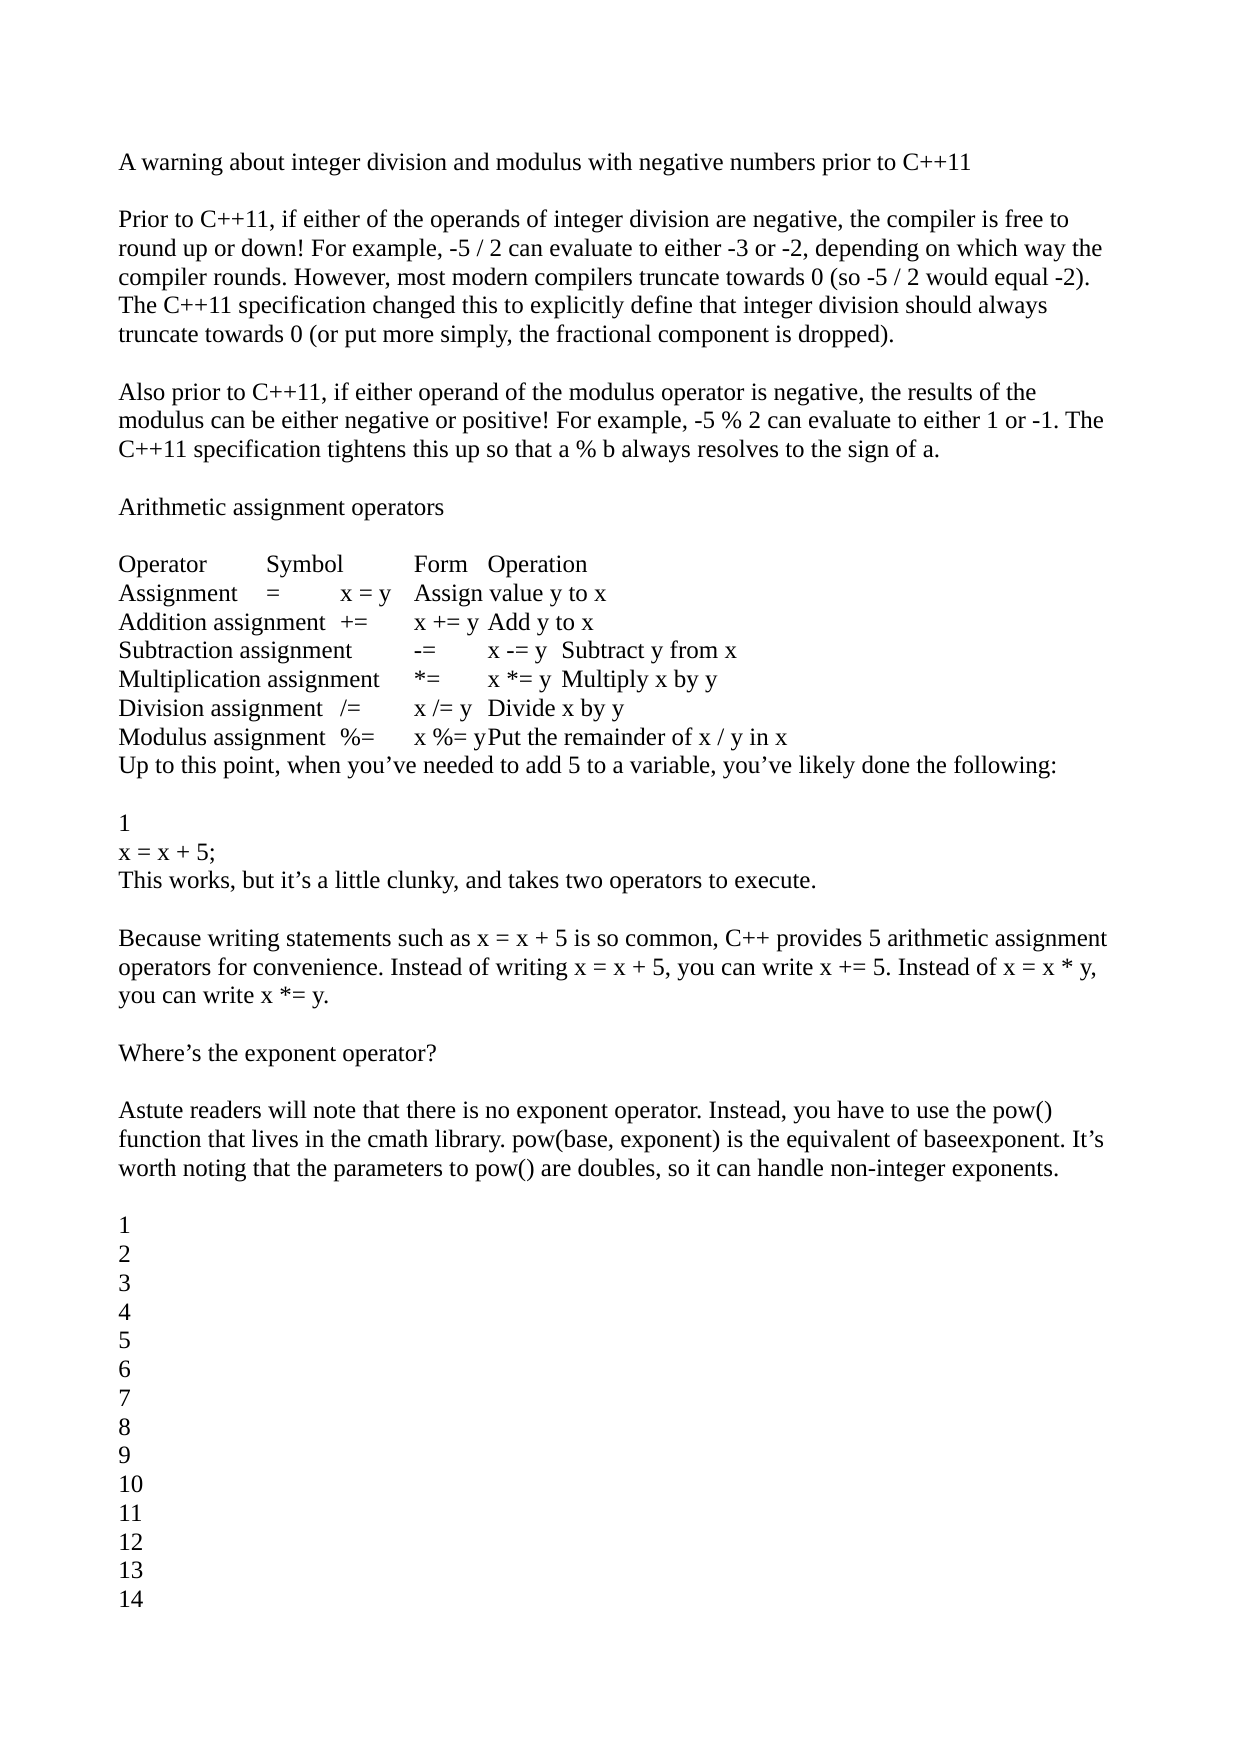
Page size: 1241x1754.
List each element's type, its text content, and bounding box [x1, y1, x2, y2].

text 1 [118, 1211, 1122, 1239]
text 11 [118, 1498, 1122, 1527]
text Also prior to C++11, if either operand of the modulus operator is negative, the results of the modulus can be either negative or positive! For example, -5 % 2 can evaluate to either 1 or -1. The C++11 specification tightens this up so that a % b always resolves to the sign of a. [118, 377, 1122, 463]
text 5 [118, 1326, 1122, 1354]
text 12 [118, 1527, 1122, 1556]
text 10 [118, 1469, 1122, 1498]
text Up to this point, when you’ve needed to add 5 to a variable, you’ve likely done the following: [118, 751, 1122, 779]
text Modulus assignment %= x %= y Put the remainder of x / y in x [118, 722, 1122, 751]
text 9 [118, 1441, 1122, 1469]
text Division assignment /= x /= y Divide x by y [118, 693, 1122, 722]
text Astute readers will note that there is no exponent operator. Instead, you have to use the pow() function that lives in the cmath library. pow(base, exponent) is the equivalent of baseexponent. It’s worth noting that the parameters to pow() are doubles, so it can handle non-integer exponents. [118, 1096, 1122, 1182]
text Multiplication assignment *= x *= y Multiply x by y [118, 664, 1122, 693]
text 6 [118, 1354, 1122, 1383]
text 2 [118, 1239, 1122, 1268]
text 14 [118, 1584, 1122, 1613]
text Prior to C++11, if either of the operands of integer division are negative, the compiler is free to round up or down! For example, -5 / 2 can evaluate to either -3 or -2, depending on which way the compiler rounds. However, most modern compilers truncate towards 0 (so -5 / 2 would equal -2). The C++11 specification changed this to explicitly define that integer division should always truncate towards 0 (or put more simply, the fractional component is dropped). [118, 204, 1122, 348]
text x = x + 5; [118, 837, 1122, 866]
text Subtraction assignment -= x -= y Subtract y from x [118, 636, 1122, 664]
text A warning about integer division and modulus with negative numbers prior to C++11 [118, 147, 1122, 176]
text 7 [118, 1383, 1122, 1412]
text Arithmetic assignment operators [118, 492, 1122, 521]
text This works, but it’s a little clunky, and takes two operators to execute. [118, 866, 1122, 894]
text 8 [118, 1412, 1122, 1441]
text 1 [118, 808, 1122, 837]
text Operator Symbol Form Operation [118, 549, 1122, 578]
text Assignment = x = y Assign value y to x [118, 578, 1122, 607]
text 3 [118, 1268, 1122, 1297]
text 13 [118, 1556, 1122, 1584]
text Where’s the exponent operator? [118, 1038, 1122, 1067]
text Because writing statements such as x = x + 5 is so common, C++ provides 5 arithmetic assignment operators for convenience. Instead of writing x = x + 5, you can write x += 5. Instead of x = x * y, you can write x *= y. [118, 923, 1122, 1009]
text 4 [118, 1297, 1122, 1326]
text Addition assignment += x += y Add y to x [118, 607, 1122, 636]
